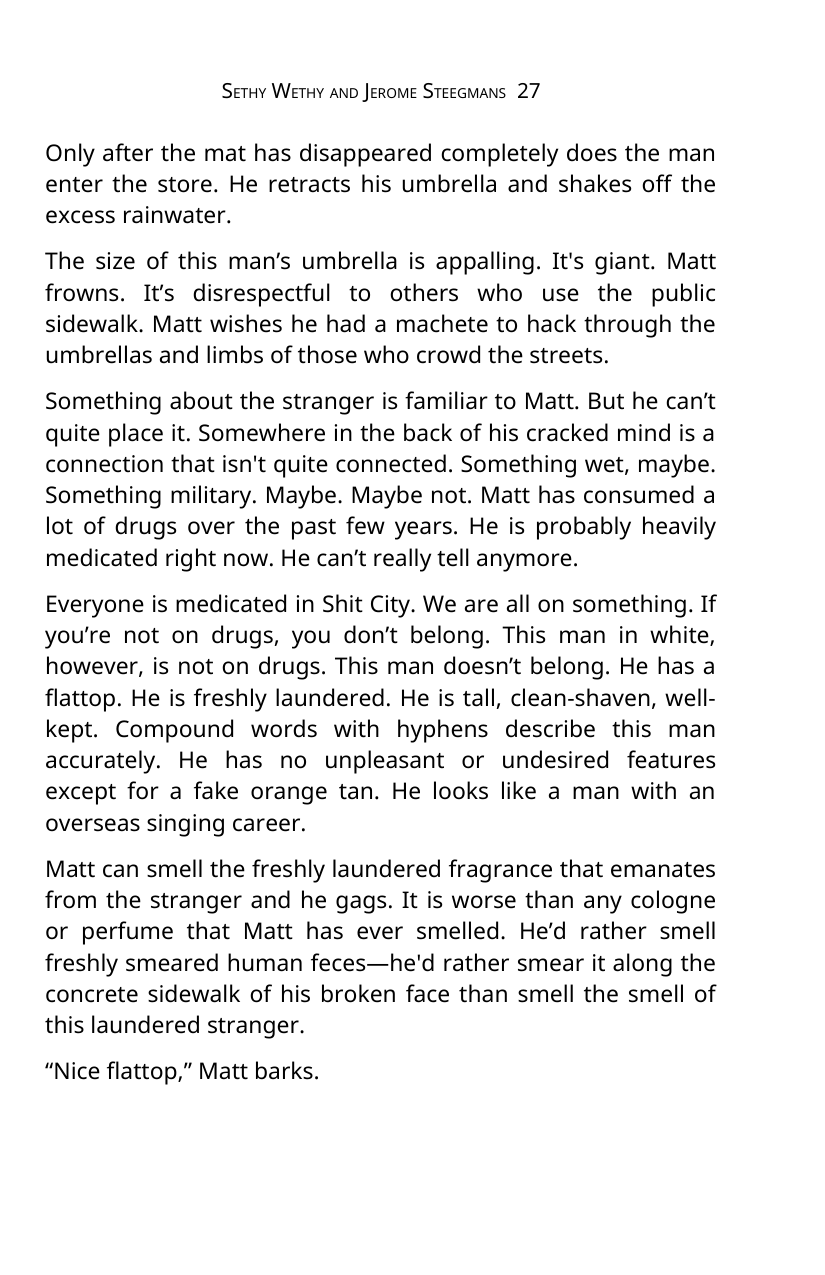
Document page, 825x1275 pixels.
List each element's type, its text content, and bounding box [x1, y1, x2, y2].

text Something about the stranger is familiar to Matt. But he can’t quite place it. Somewhere in the back of his cracked mind is a connection that isn't quite connected. Something wet, maybe. Something military. Maybe. Maybe not. Matt has consumed a lot of drugs over the past few years. He is probably heavily medicated right now. He can’t really tell anymore. [45, 385, 717, 573]
text The size of this man’s umbrella is appalling. It's giant. Matt frowns. It’s disrespectful to others who use the public sidewalk. Matt wishes he had a machete to hack through the umbrellas and limbs of those who crowd the streets. [45, 245, 717, 370]
text “Nice flattop,” Matt barks. [45, 1055, 717, 1086]
text Only after the mat has disappeared completely does the man enter the store. He retracts his umbrella and shakes oﬀ the excess rainwater. [45, 136, 717, 230]
text Matt can smell the freshly laundered fragrance that emanates from the stranger and he gags. It is worse than any cologne or perfume that Matt has ever smelled. He’d rather smell freshly smeared human feces—he'd rather smear it along the concrete sidewalk of his broken face than smell the smell of this laundered stranger. [45, 853, 717, 1040]
text Everyone is medicated in Shit City. We are all on something. If you’re not on drugs, you don’t belong. This man in white, however, is not on drugs. This man doesn’t belong. He has a flattop. He is freshly laundered. He is tall, clean-shaven, well-kept. Compound words with hyphens describe this man accurately. He has no unpleasant or undesired features except for a fake orange tan. He looks like a man with an overseas singing career. [45, 588, 717, 838]
